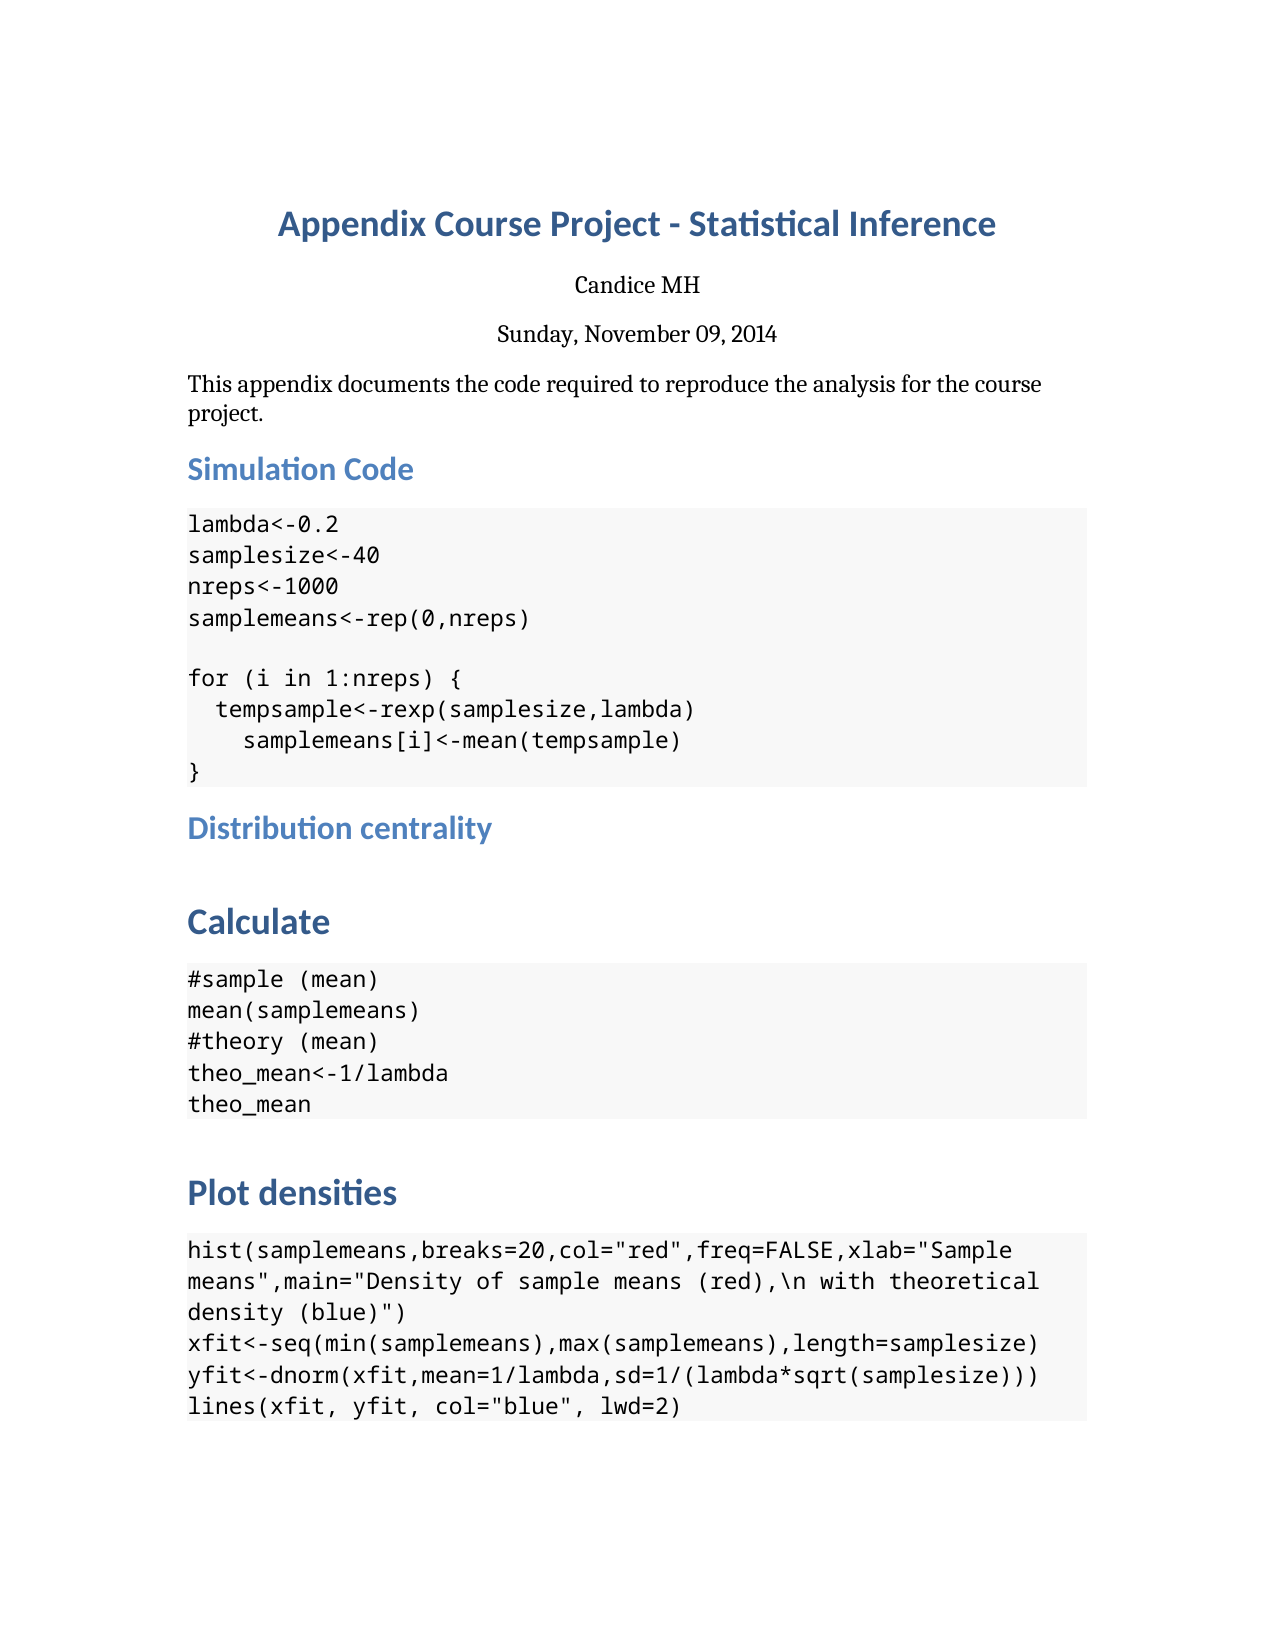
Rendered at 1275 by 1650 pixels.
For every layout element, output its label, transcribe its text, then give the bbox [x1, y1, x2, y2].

text This appendix documents the code required to reproduce the analysis for the course project. [187, 370, 1087, 427]
text hist(samplemeans,breaks=20,col="red",freq=FALSE,xlab="Sample means",main="Density of sample means (red),\n with theoretical density (blue)") xfit<-seq(min(samplemeans),max(samplemeans),length=samplesize) yfit<-dnorm(xfit,mean=1/lambda,sd=1/(lambda*sqrt(samplesize))) lines(xfit, yfit, col="blue", lwd=2) [187, 1233, 1087, 1421]
subtitle Simulation Code [187, 448, 1087, 489]
subtitle Distribution centrality [187, 807, 1087, 848]
subtitle Plot densities [187, 1169, 1087, 1215]
text lambda<-0.2 samplesize<-40 nreps<-1000 samplemeans<-rep(0,nreps) for (i in 1:nreps) { tempsample<-rexp(samplesize,lambda) samplemeans[i]<-mean(tempsample) } [187, 508, 1087, 787]
text #sample (mean) mean(samplemeans) #theory (mean) theo_mean<-1/lambda theo_mean [187, 963, 1087, 1119]
subtitle Calculate [187, 898, 1087, 944]
title Appendix Course Project - Statistical Inference [187, 200, 1087, 246]
text Candice MH [187, 271, 1087, 299]
text Sunday, November 09, 2014 [187, 320, 1087, 349]
